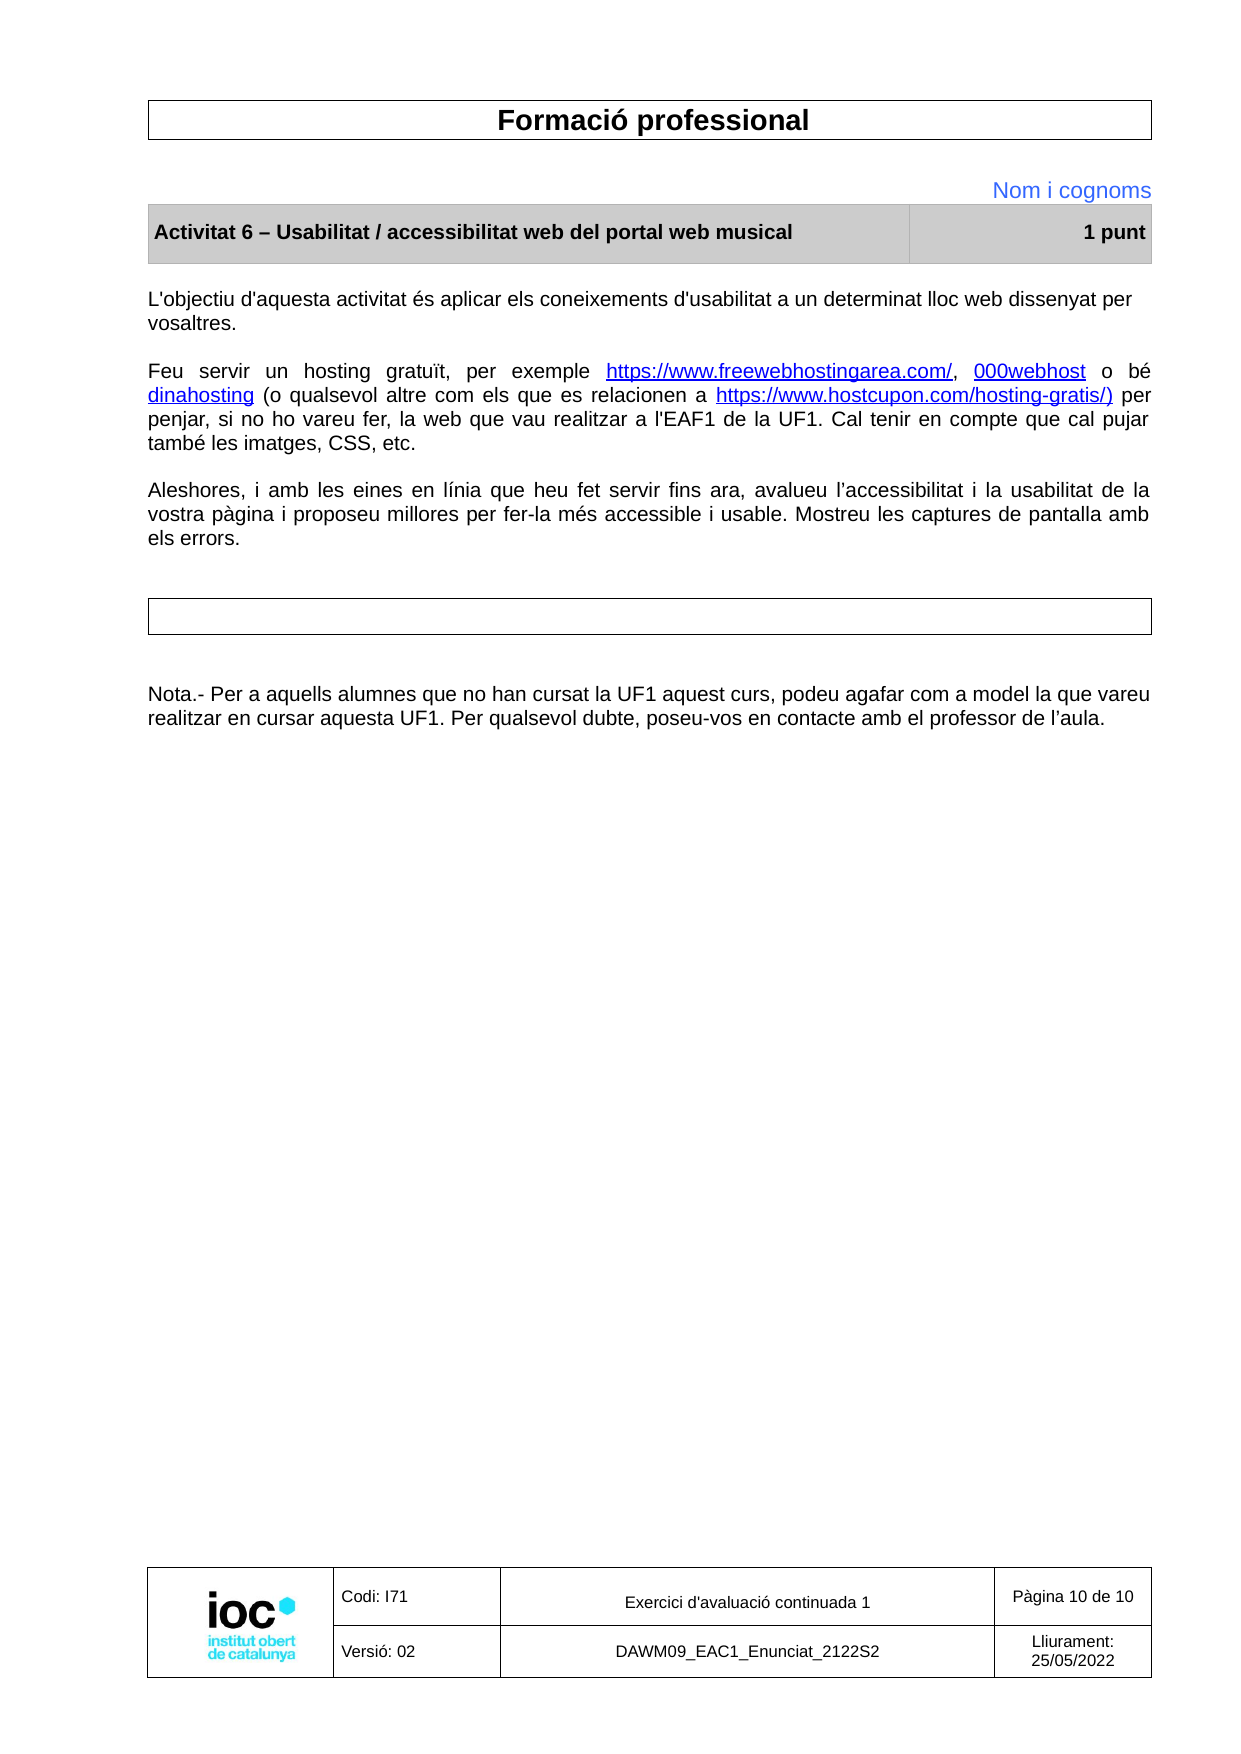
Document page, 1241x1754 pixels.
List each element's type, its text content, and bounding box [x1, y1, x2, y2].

text Feu servir un hosting gratuït, per exemple https://www.freewebhostingarea.com/, 000webhost o bé dinahosting (o qualsevol altre com els que es relacionen a https://www.hostcupon.com/hosting-gratis/) per penjar, si no ho vareu fer, la web que vau realitzar a l'EAF1 de la UF1. Cal tenir en compte que cal pujar també les imatges, CSS, etc. [148, 358, 1151, 454]
text L'objectiu d'aquesta activitat és aplicar els coneixements d'usabilitat a un determinat lloc web dissenyat per [148, 287, 1151, 311]
text Aleshores, i amb les eines en línia que heu fet servir fins ara, avalueu l’accessibilitat i la usabilitat de la vostra pàgina i proposeu millores per fer-la més accessible i usable. Mostreu les captures de pantalla amb els errors. [148, 478, 1151, 550]
table_header Activitat 6 – Usabilitat / accessibilitat web del portal web musical [149, 205, 909, 263]
table_header 1 punt [910, 205, 1151, 263]
picture [195, 1577, 309, 1673]
text vosaltres. [148, 311, 1151, 334]
table_header [149, 599, 1151, 634]
text Nota.- Per a aquells alumnes que no han cursat la UF1 aquest curs, podeu agafar com a model la que vareu realitzar en cursar aquesta UF1. Per qualsevol dubte, poseu-vos en contacte amb el professor de l’aula. [148, 682, 1151, 729]
